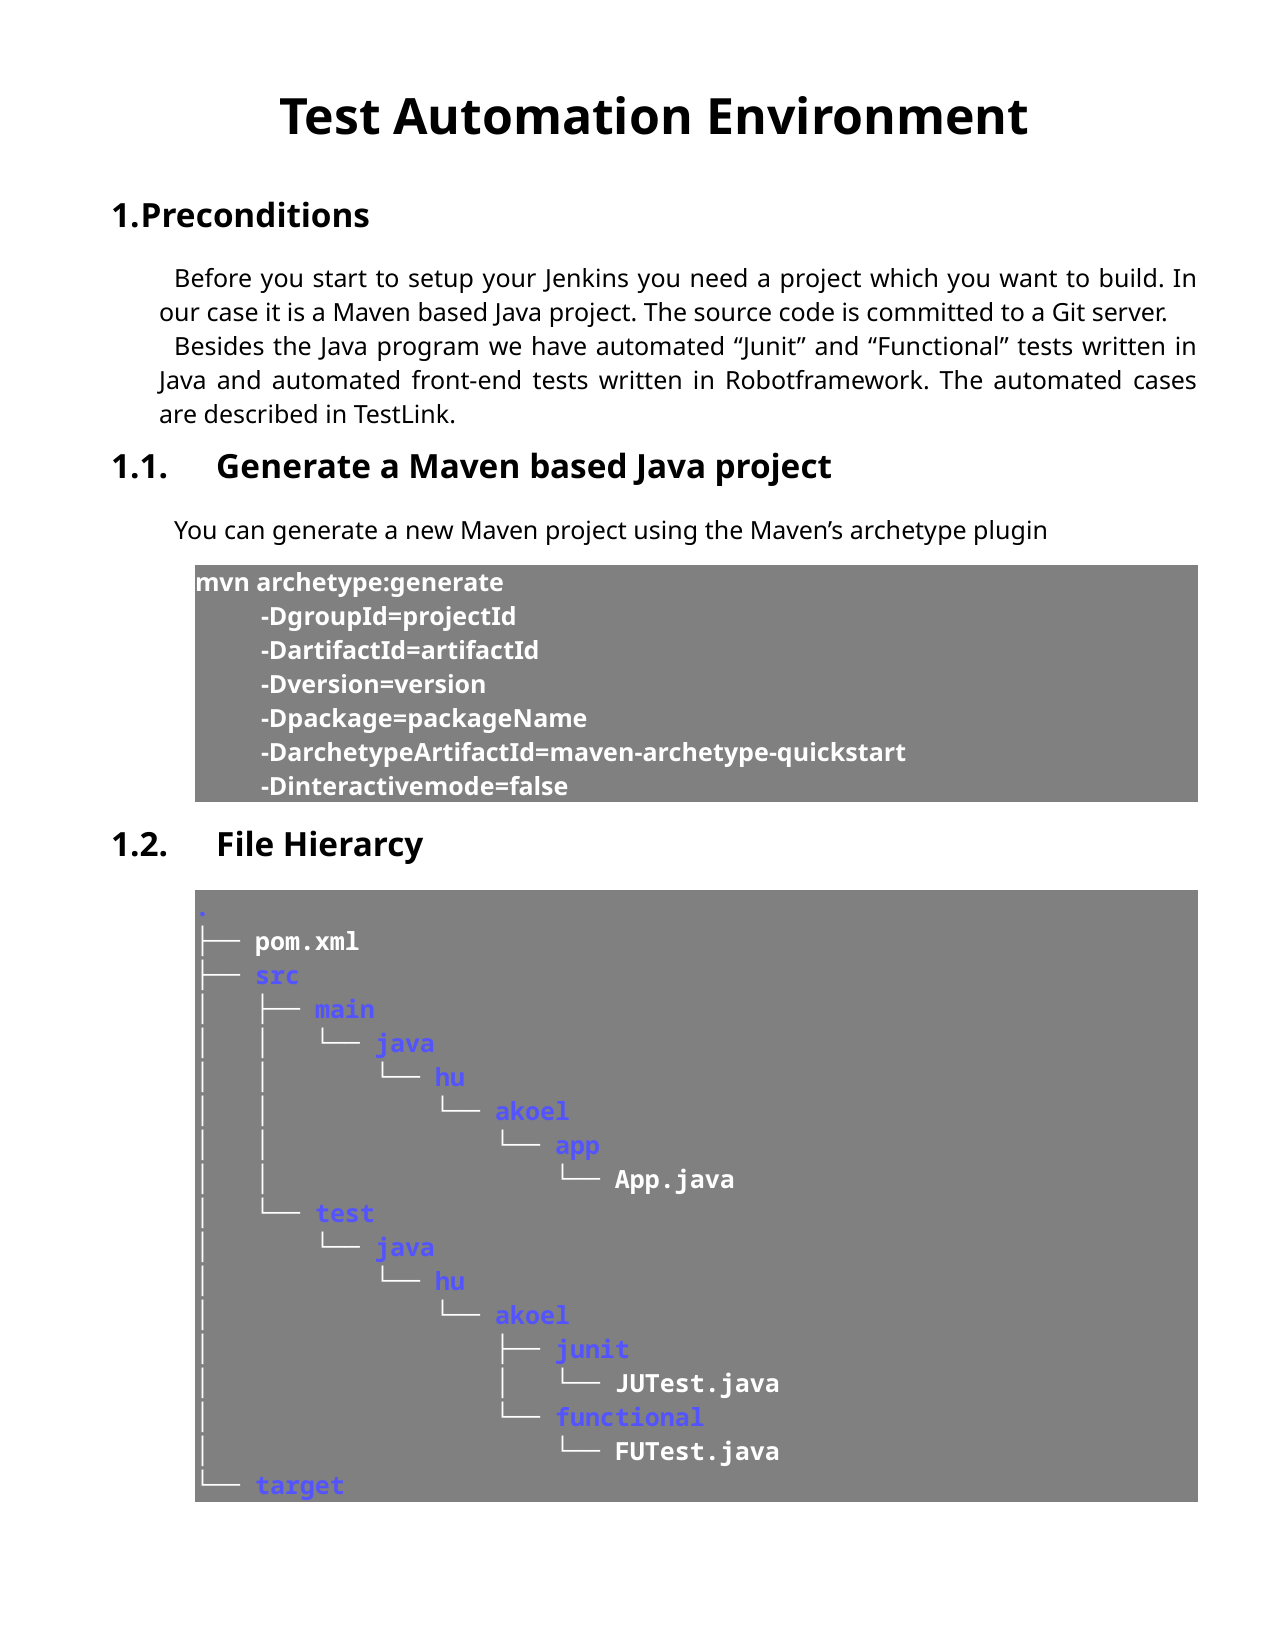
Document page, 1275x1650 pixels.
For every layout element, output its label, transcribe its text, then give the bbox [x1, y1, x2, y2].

title Test Automation Environment [111, 81, 1198, 149]
text Besides the Java program we have automated “Junit” and “Functional” tests written in Java and automated front-end tests written in Robotframework. The automated cases are described in TestLink. [159, 329, 1198, 431]
subtitle Generate a Maven based Java project [111, 443, 1198, 489]
text . ├── pom.xml ├── src │ ├── main │ │ └── java │ │ └── hu │ │ └── akoel │ │ └── app │ │ └── App.java │ └── test │ └── java │ └── hu │ └── akoel │ ├── junit │ │ └── JUTest.java │ └── functional │ └── FUTest.java └── target [195, 890, 1198, 1502]
subtitle Preconditions [111, 191, 1198, 237]
text You can generate a new Maven project using the Maven’s archetype plugin [159, 513, 1198, 547]
text Before you start to setup your Jenkins you need a project which you want to build. In our case it is a Maven based Java project. The source code is committed to a Git server. [159, 261, 1198, 329]
text mvn archetype:generate -DgroupId=projectId -DartifactId=artifactId -Dversion=version -Dpackage=packageName -DarchetypeArtifactId=maven-archetype-quickstart -Dinteractivemode=false [195, 565, 1198, 802]
subtitle File Hierarcy [111, 820, 1198, 866]
